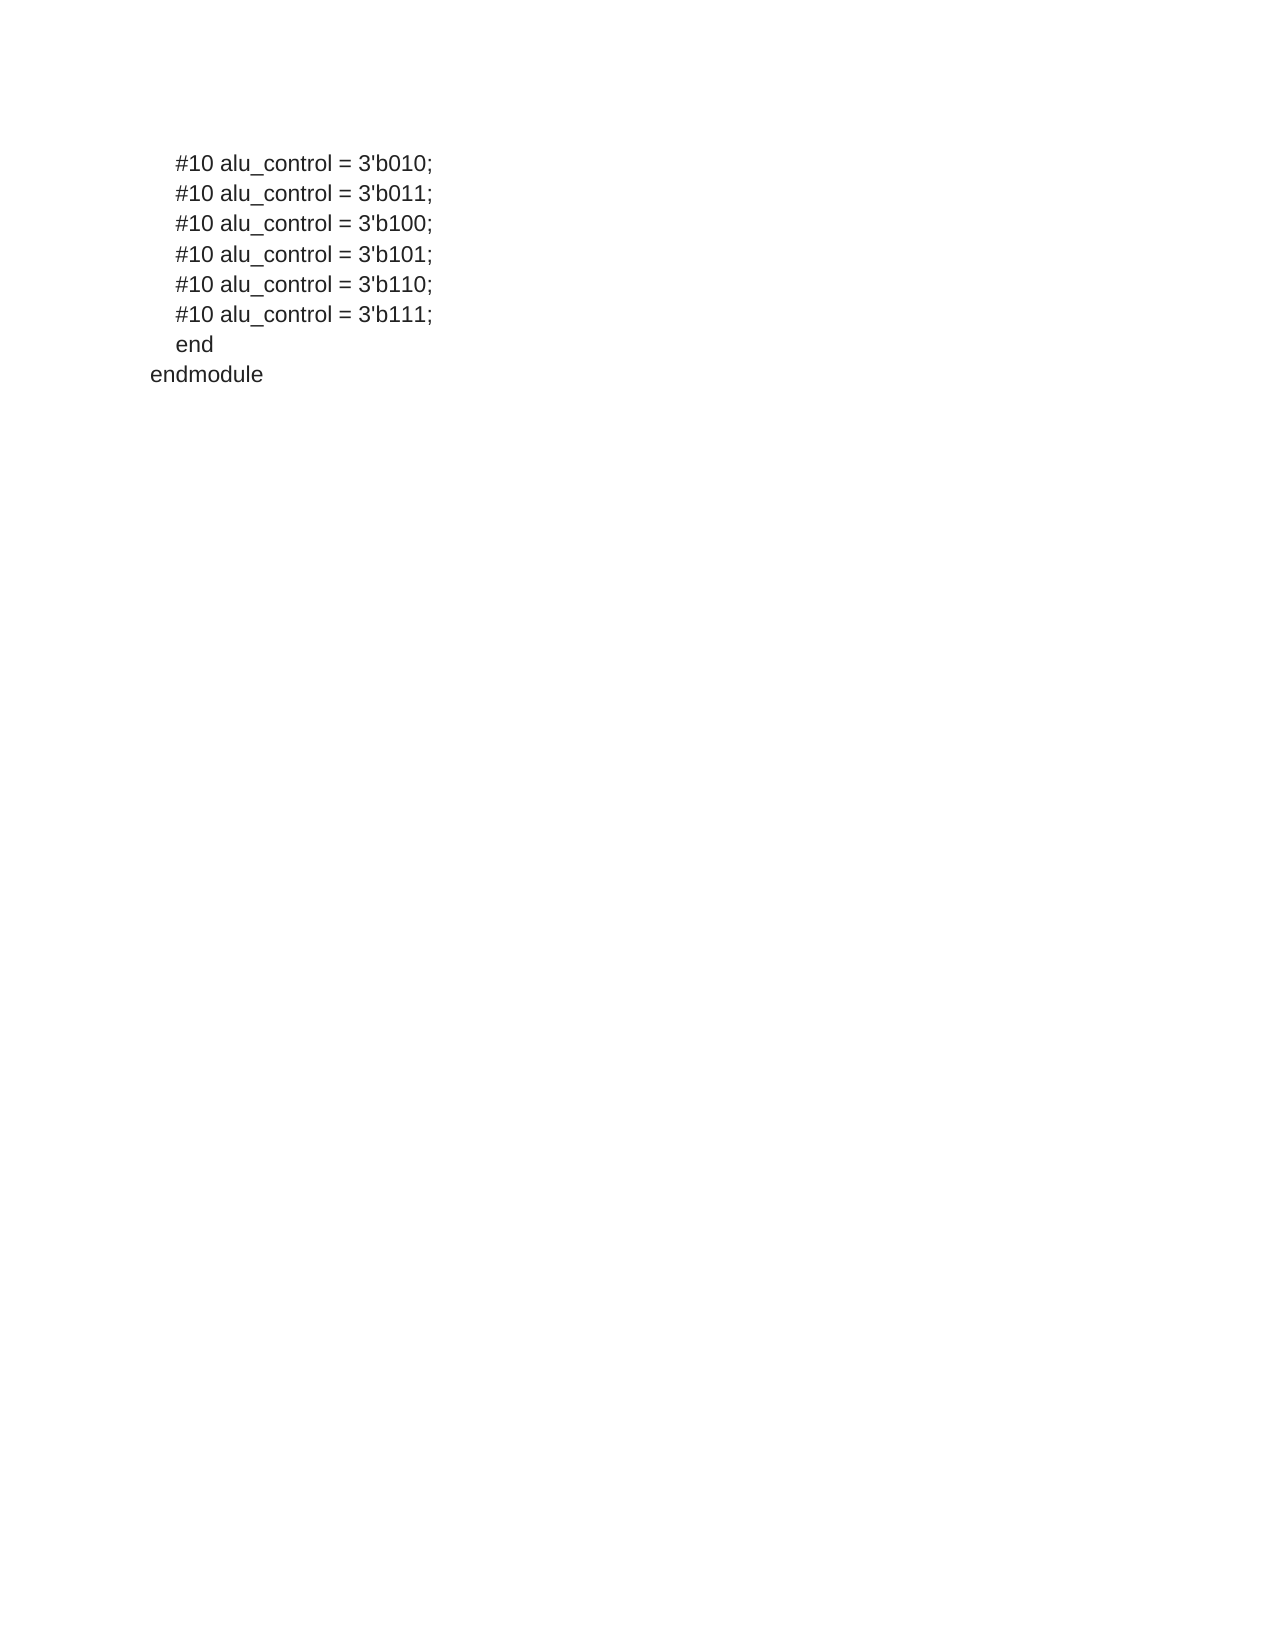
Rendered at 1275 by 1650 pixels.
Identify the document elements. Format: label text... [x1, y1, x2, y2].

text #10 alu_control = 3'b110; [150, 271, 1125, 297]
text #10 alu_control = 3'b011; [150, 180, 1125, 207]
text #10 alu_control = 3'b010; [150, 150, 1125, 176]
text end [150, 331, 1125, 358]
text endmodule [150, 361, 1125, 388]
text #10 alu_control = 3'b100; [150, 210, 1125, 237]
text #10 alu_control = 3'b101; [150, 241, 1125, 267]
text #10 alu_control = 3'b111; [150, 301, 1125, 327]
